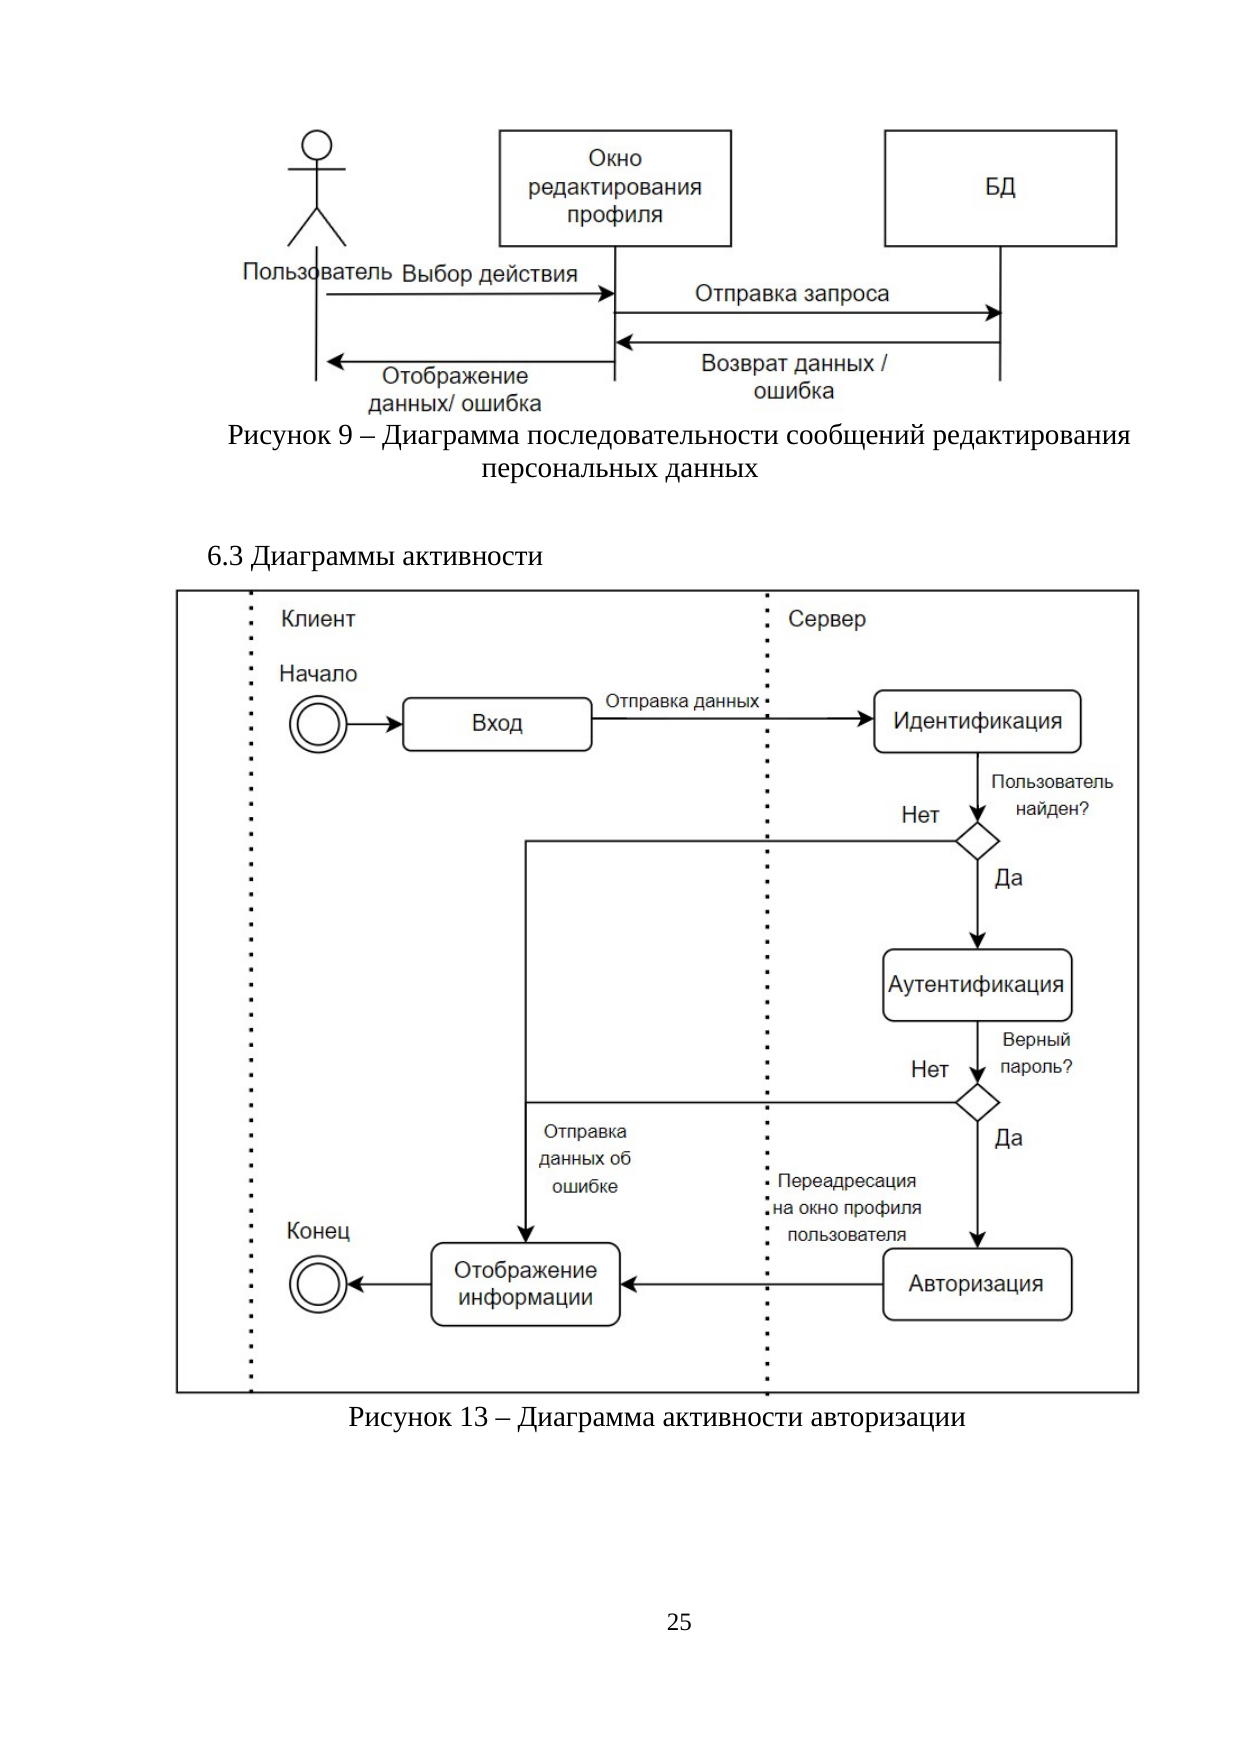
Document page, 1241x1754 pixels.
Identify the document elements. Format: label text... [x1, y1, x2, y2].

picture [238, 118, 1120, 417]
text Рисунок 13 – Диаграмма активности авторизации [89, 1399, 1152, 1433]
text Рисунок 9 – Диаграмма последовательности сообщений редактирования персональных данных [89, 417, 1152, 484]
picture [169, 584, 1145, 1399]
subtitle 6.3 Диаграммы активности [207, 538, 1152, 572]
